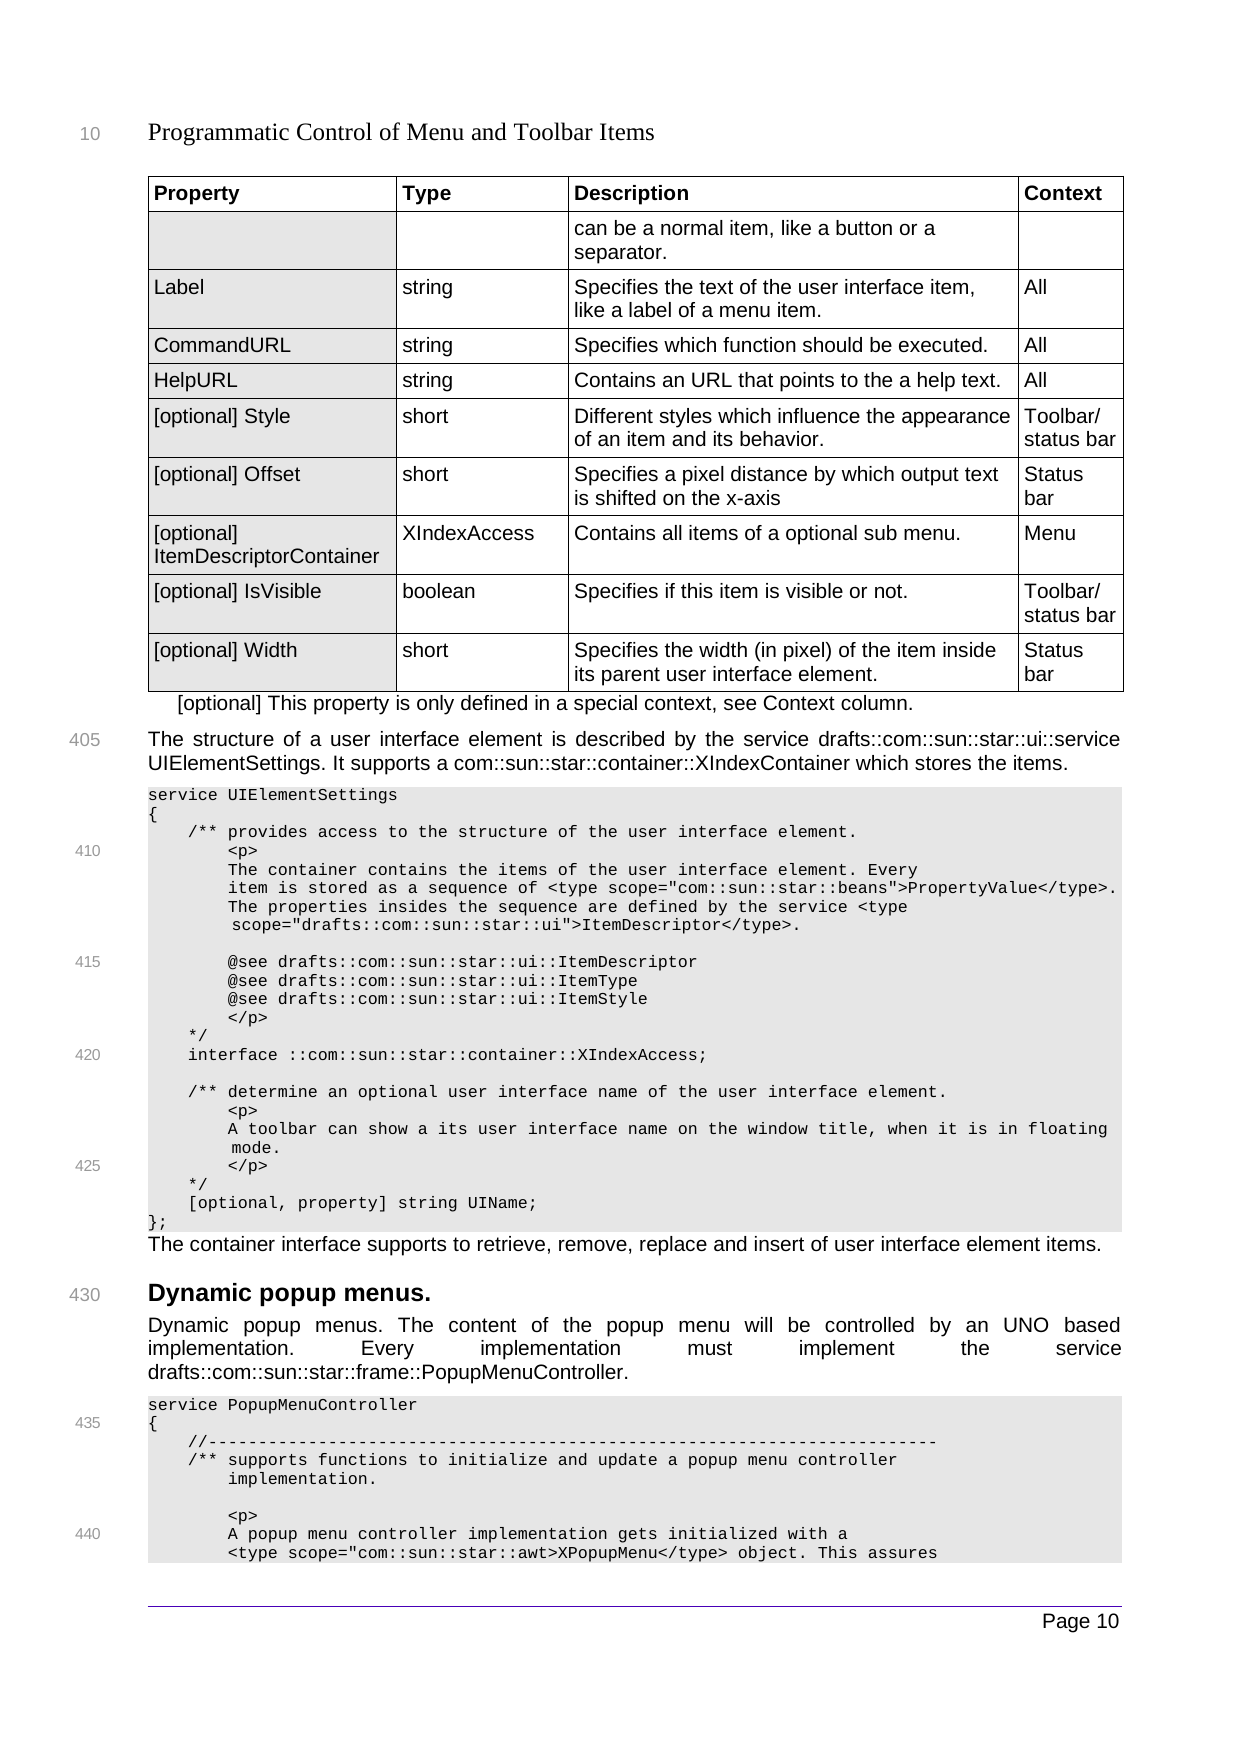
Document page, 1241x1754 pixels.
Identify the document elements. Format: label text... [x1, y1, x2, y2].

text interface ::com::sun::star::container::XIndexAccess; /** determine an optional user interface name of the user interface element. [148, 1047, 1122, 1102]
table_cell HelpURL [149, 364, 396, 398]
text [optional] This property is only defined in a special context, see Context column. [177, 692, 1122, 715]
text <p> A toolbar can show a its user interface name on the window title, when it is in floating mode. </p> */ [148, 1102, 1122, 1195]
table_cell [optional] ItemDescriptorContainer [149, 516, 396, 574]
table_cell [397, 212, 568, 269]
text The structure of a user interface element is described by the service drafts::com::sun::star::ui::service UIElementSettings. It supports a com::sun::star::container::XIndexContainer which stores the items. [148, 728, 1122, 775]
table_cell [optional] IsVisible [149, 575, 396, 633]
table_cell Toolbar/status bar [1019, 399, 1123, 457]
table_cell boolean [397, 575, 568, 633]
table_cell Menu [1019, 516, 1123, 574]
table_cell Specifies the width (in pixel) of the item inside its parent user interface element. [569, 634, 1018, 691]
table_cell XIndexAccess [397, 516, 568, 574]
table_cell Status bar [1019, 634, 1123, 691]
table_header Description [569, 177, 1018, 211]
text service UIElementSettings { /** provides access to the structure of the user interface element. <p> The container contains the items of the user interface element. Every item is stored as a sequence of <type scope="com::sun::star::beans">PropertyValue</type>. The properties insides the sequence are defined by the service <type scope="drafts::com::sun::star::ui">ItemDescriptor</type>. @see drafts::com::sun::star::ui::ItemDescriptor @see drafts::com::sun::star::ui::ItemType @see drafts::com::sun::star::ui::ItemStyle </p> */ [148, 787, 1122, 1047]
text [optional, property] string UIName; }; [148, 1195, 1122, 1232]
text service PopupMenuController { //------------------------------------------------------------------------- /** supports functions to initialize and update a popup menu controller implementation. <p> A popup menu controller implementation gets initialized with a <type scope="com::sun::star::awt>XPopupMenu</type> object. This assures [148, 1396, 1122, 1563]
table_cell short [397, 458, 568, 515]
table_cell can be a normal item, like a button or a separator. [569, 212, 1018, 269]
table_cell Specifies if this item is visible or not. [569, 575, 1018, 633]
table_cell [1019, 212, 1123, 269]
table_cell short [397, 399, 568, 457]
table_cell Status bar [1019, 458, 1123, 515]
text Dynamic popup menus. The content of the popup menu will be controlled by an UNO based implementation. Every implementation must implement the service drafts::com::sun::star::frame::PopupMenuController. [148, 1313, 1122, 1384]
table_cell All [1019, 270, 1123, 328]
table_cell string [397, 329, 568, 363]
table_cell [149, 212, 396, 269]
table_cell All [1019, 329, 1123, 363]
table_cell All [1019, 364, 1123, 398]
text The container interface supports to retrieve, remove, replace and insert of user interface element items. [148, 1232, 1122, 1256]
table_cell Specifies the text of the user interface item, like a label of a menu item. [569, 270, 1018, 328]
table_cell string [397, 364, 568, 398]
table_cell Toolbar/status bar [1019, 575, 1123, 633]
subtitle Dynamic popup menus. [148, 1279, 1122, 1307]
table_cell Contains all items of a optional sub menu. [569, 516, 1018, 574]
table_cell [optional] Width [149, 634, 396, 691]
table_cell string [397, 270, 568, 328]
table_cell Label [149, 270, 396, 328]
table_cell short [397, 634, 568, 691]
table_cell [optional] Style [149, 399, 396, 457]
table_cell Contains an URL that points to the a help text. [569, 364, 1018, 398]
table_cell Different styles which influence the appearance of an item and its behavior. [569, 399, 1018, 457]
table_cell [optional] Offset [149, 458, 396, 515]
table_header Context [1019, 177, 1123, 211]
table_cell Specifies which function should be executed. [569, 329, 1018, 363]
table_header Property [149, 177, 396, 211]
table_cell Specifies a pixel distance by which output text is shifted on the x-axis [569, 458, 1018, 515]
table_cell CommandURL [149, 329, 396, 363]
table_header Type [397, 177, 568, 211]
